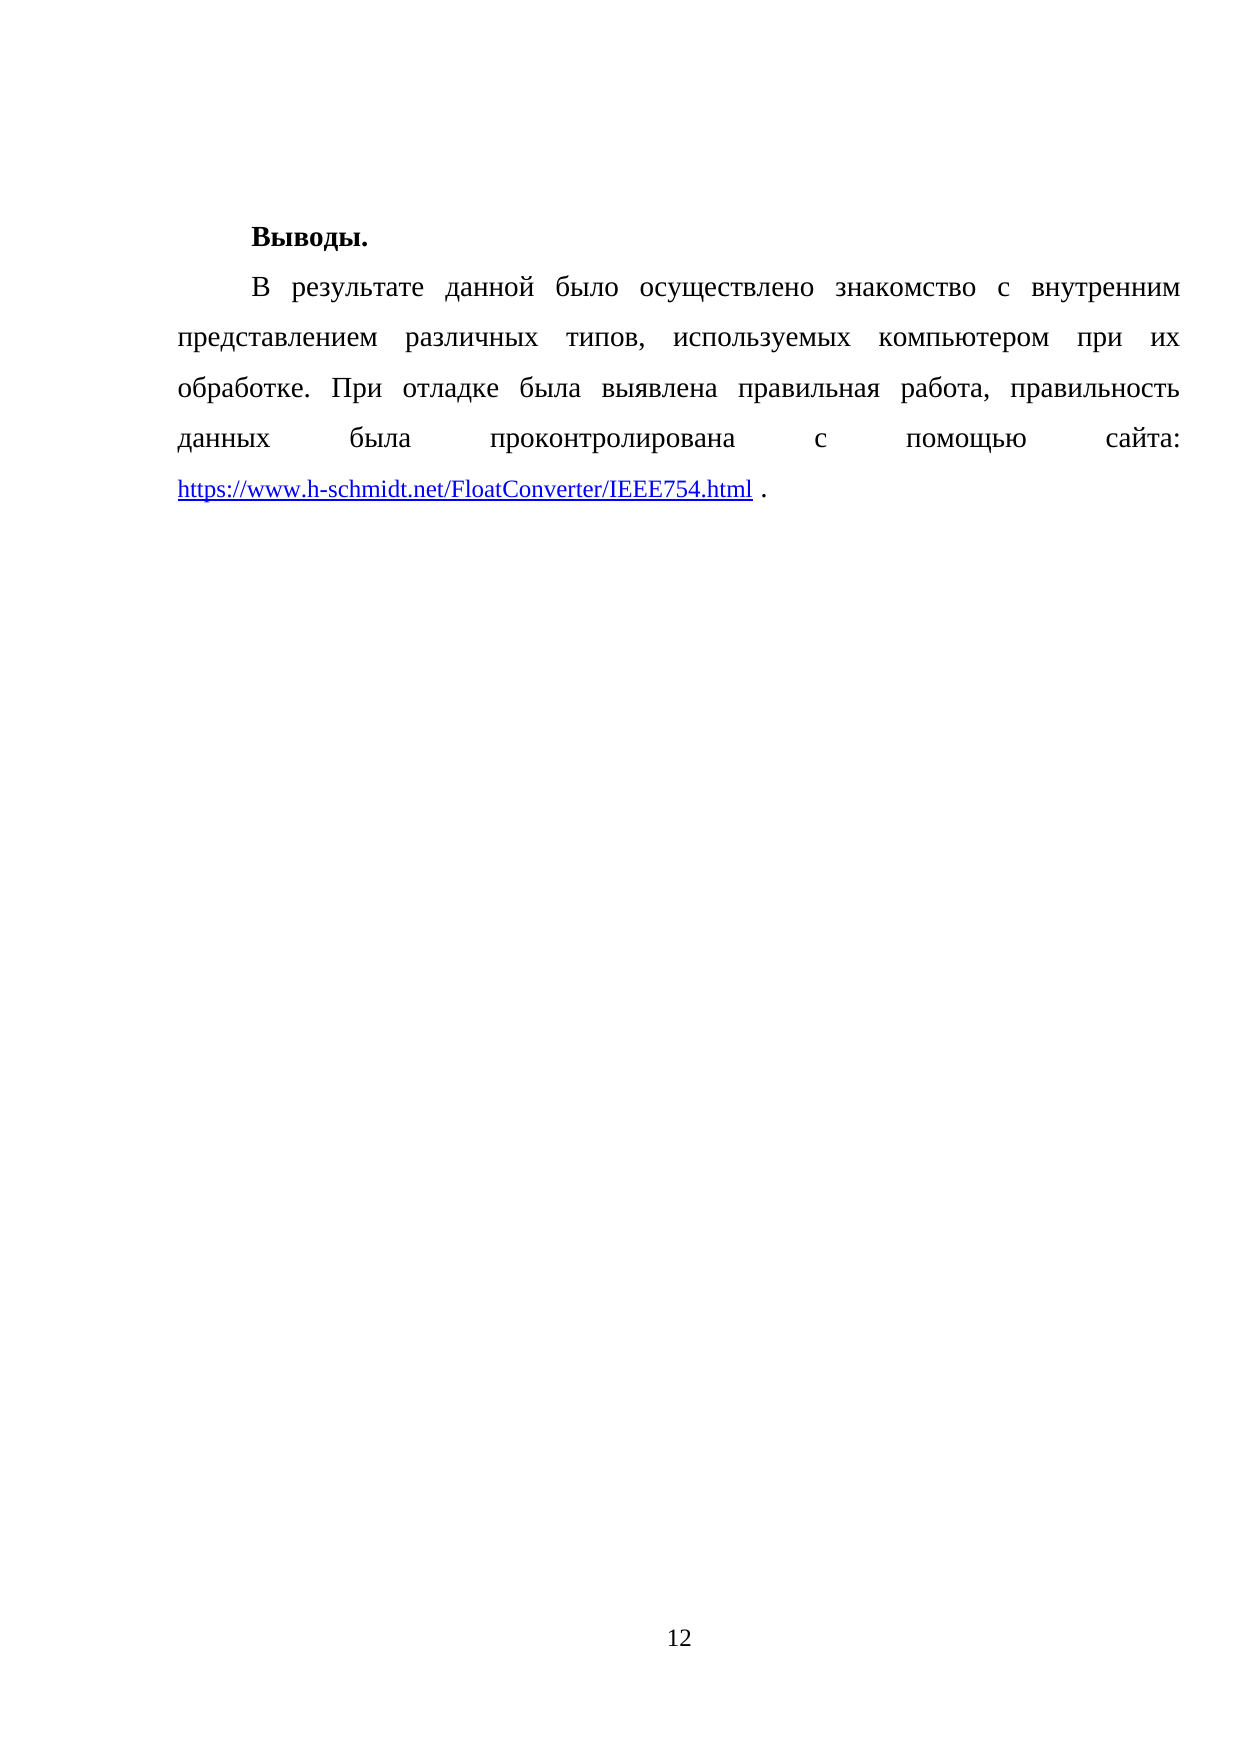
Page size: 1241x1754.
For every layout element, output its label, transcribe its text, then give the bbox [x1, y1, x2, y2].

text В результате данной было осуществлено знакомство с внутренним представлением различных типов, используемых компьютером при их обработке. При отладке была выявлена правильная работа, правильность данных была проконтролирована с помощью сайта: https://www.h-schmidt.net/FloatConverter/IEEE754.html . [177, 269, 1181, 504]
text Выводы. [177, 219, 1181, 252]
